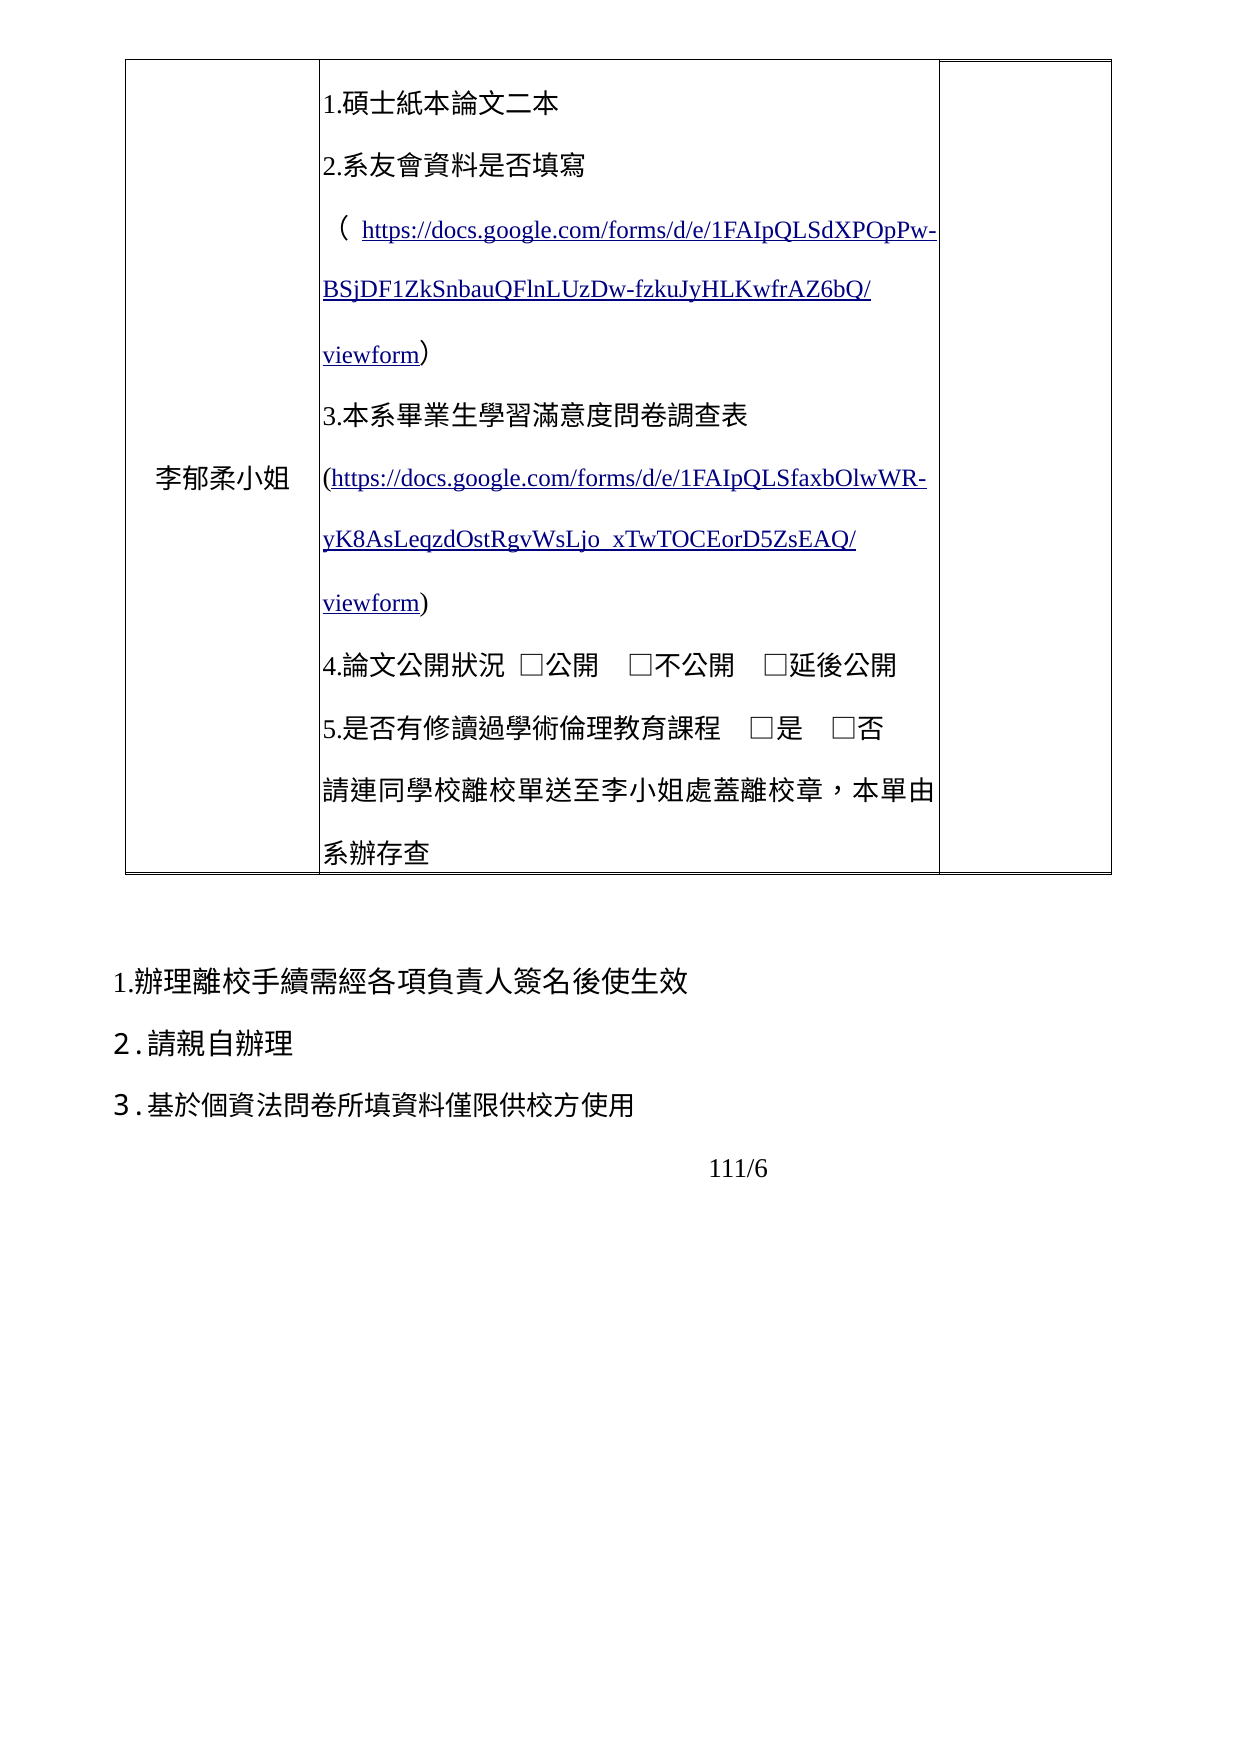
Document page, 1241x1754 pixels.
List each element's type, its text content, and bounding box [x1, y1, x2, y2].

text 111/6 [112, 1125, 1125, 1188]
table_cell 1.碩士紙本論文二本 2.系友會資料是否填寫 （https://docs.google.com/forms/d/e/1FAIpQLSdXPOpPw-BSjDF1ZkSnbauQFlnLUzDw-fzkuJyHLKwfrAZ6bQ/viewform） 3.本系畢業生學習滿意度問卷調查表 (https://docs.google.com/forms/d/e/1FAIpQLSfaxbOlwWR-yK8AsLeqzdOstRgvWsLjo_xTwTOCEorD5ZsEAQ/viewform) 4.論文公開狀況 □公開 □不公開 □延後公開 5.是否有修讀過學術倫理教育課程 □是 □否 請連同學校離校單送至李小姐處蓋離校章，本單由系辦存查 [320, 60, 939, 872]
list 辦理離校手續需經各項負責人簽名後使生效 [112, 938, 1125, 1000]
table_cell [940, 62, 1111, 872]
list 基於個資法問卷所填資料僅限供校方使用 [112, 1063, 1125, 1125]
list 請親自辦理 [112, 1000, 1125, 1063]
table_cell 李郁柔小姐 [126, 60, 319, 872]
